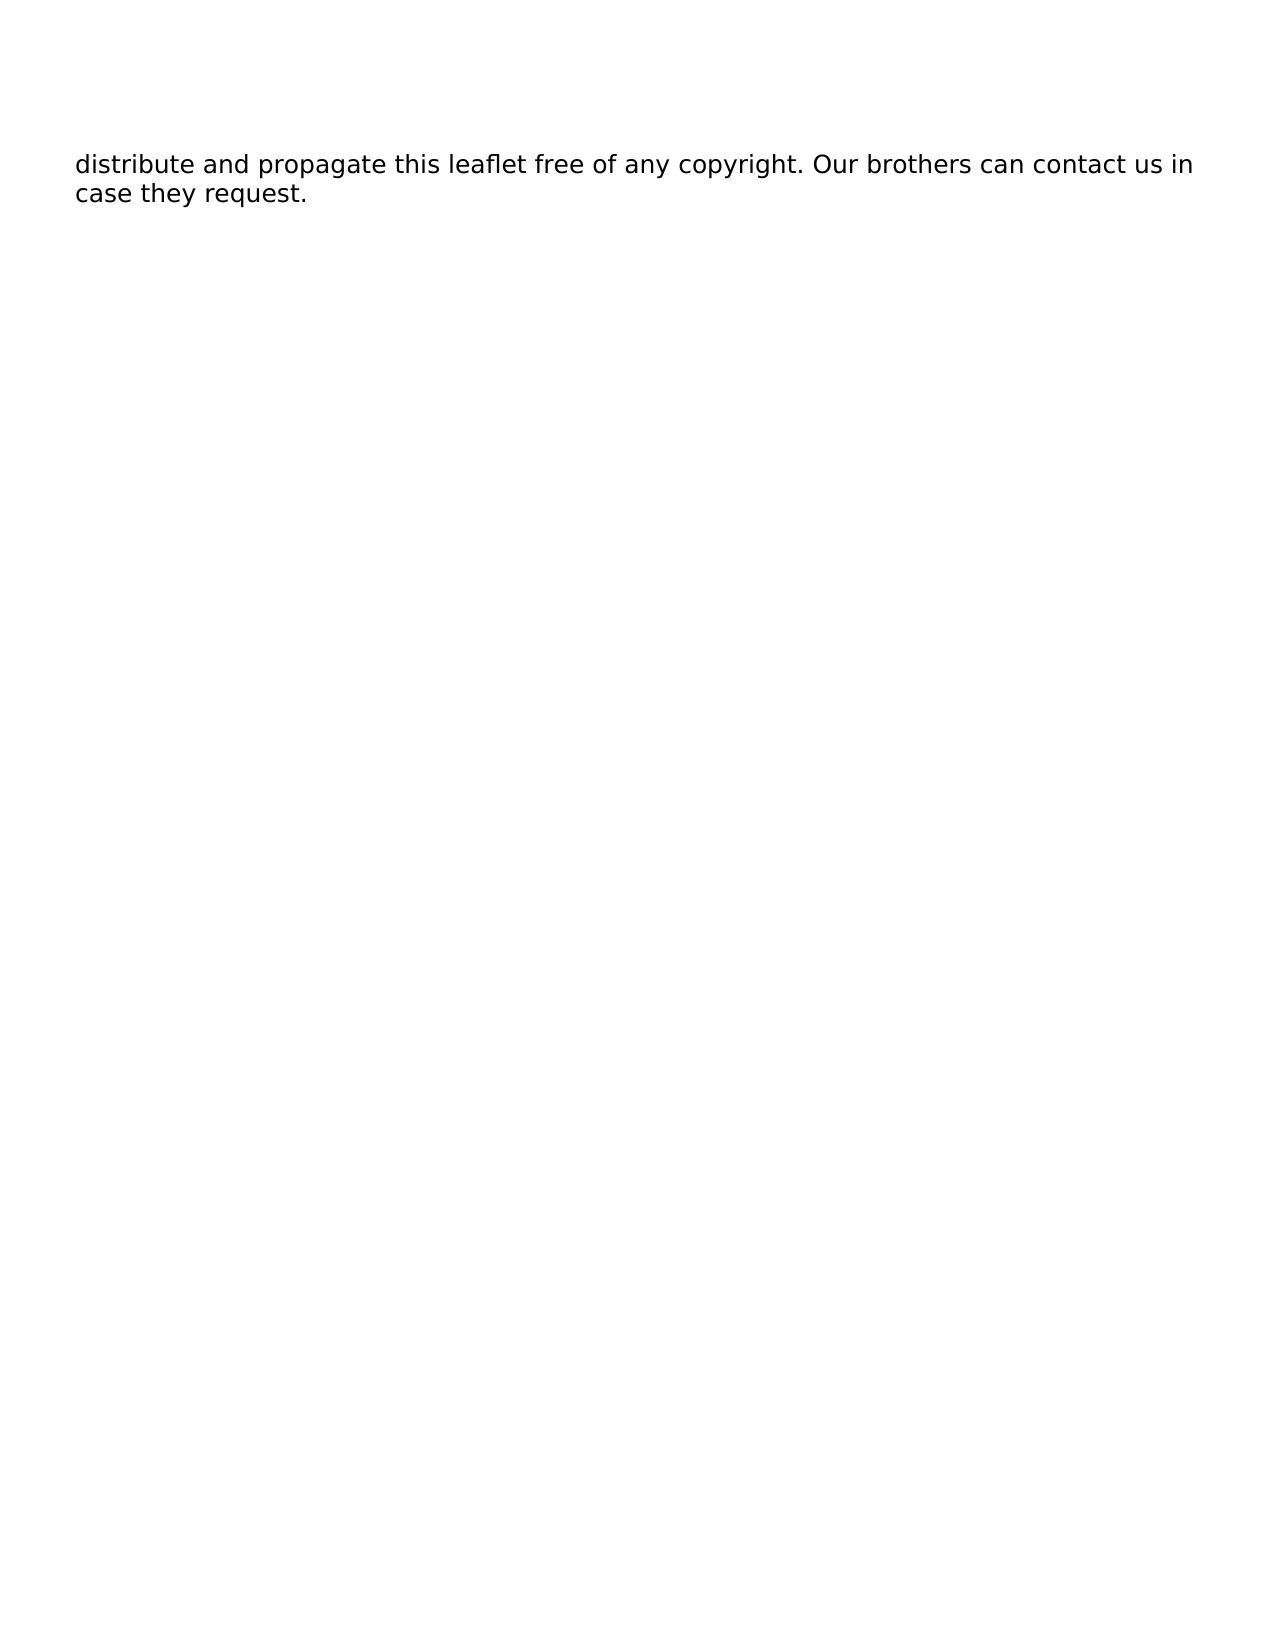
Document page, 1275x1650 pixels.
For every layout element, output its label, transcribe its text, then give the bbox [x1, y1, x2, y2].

text distribute and propagate this leaflet free of any copyright. Our brothers can contact us in case they request. [75, 150, 1200, 208]
